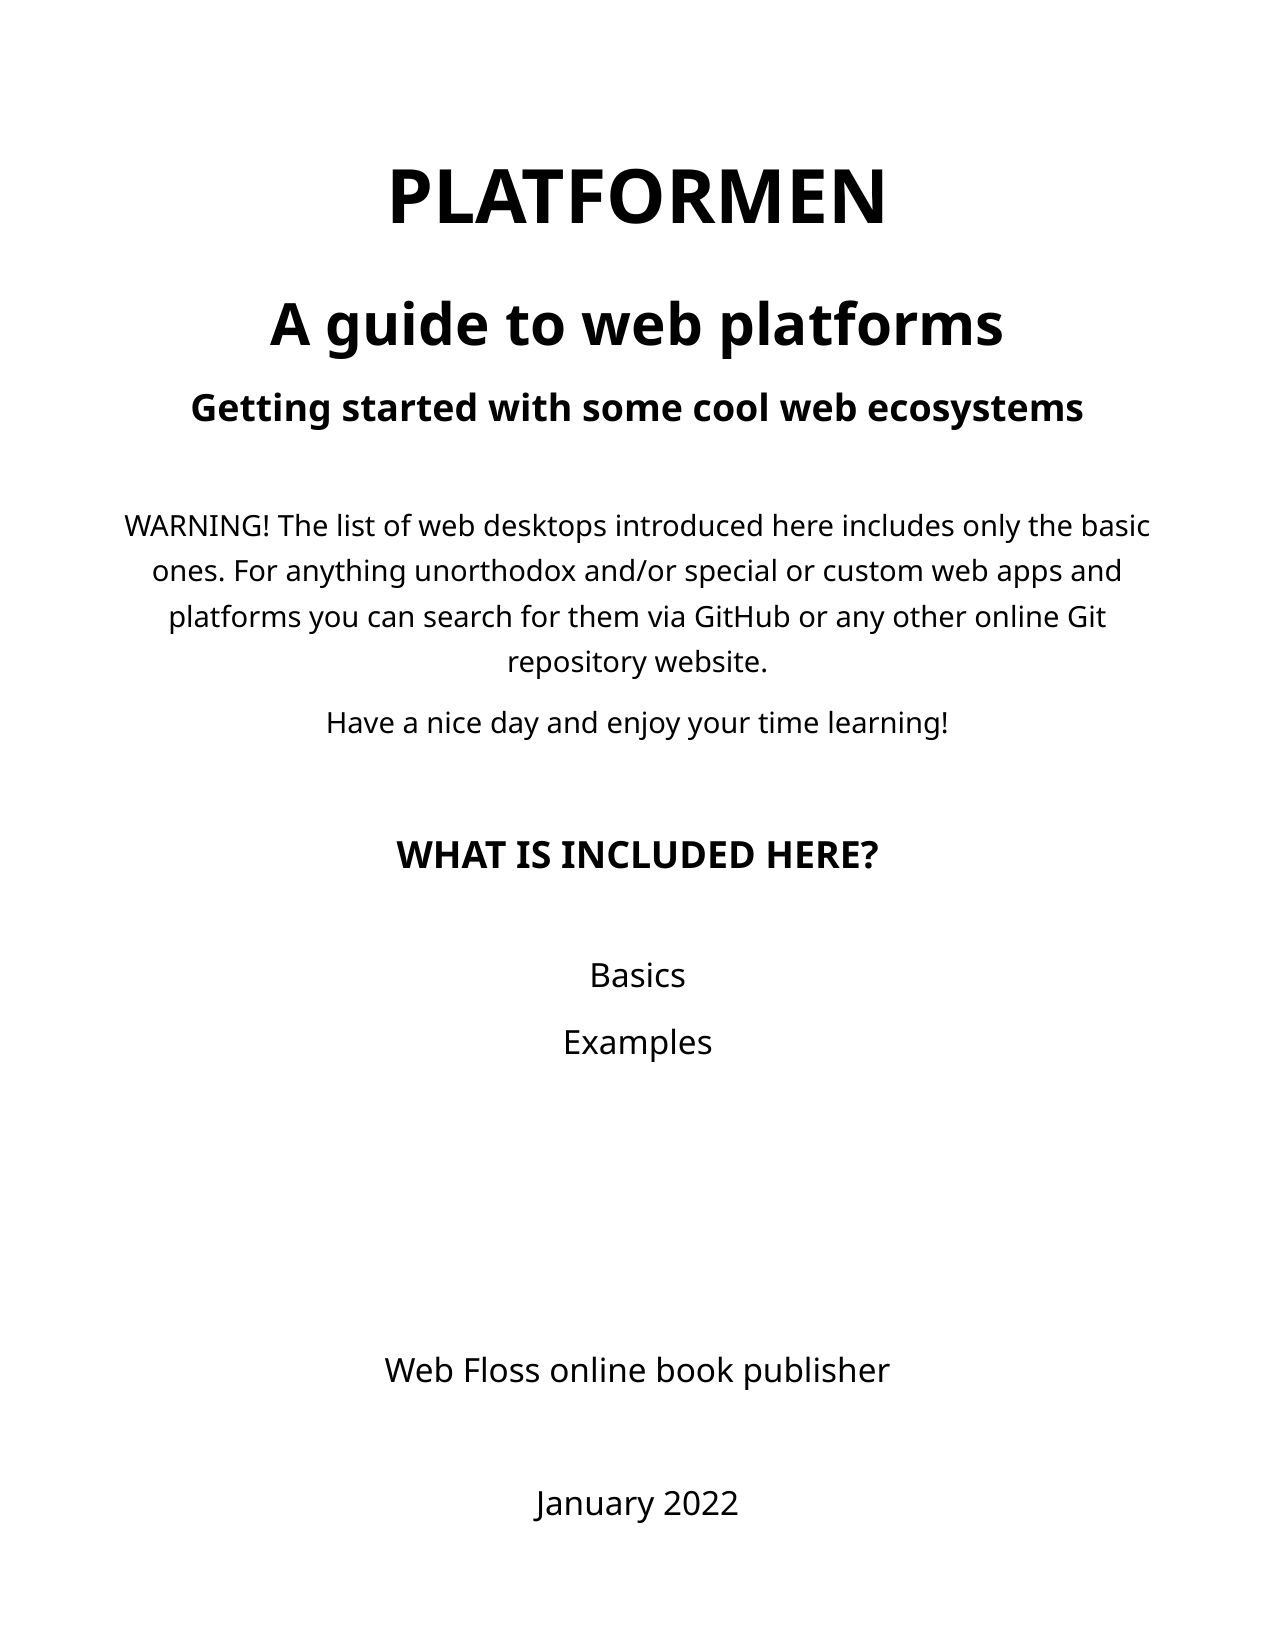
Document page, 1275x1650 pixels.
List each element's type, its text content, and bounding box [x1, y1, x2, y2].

text Examples [118, 1019, 1157, 1064]
text Web Floss online book publisher [118, 1346, 1157, 1392]
subtitle WHAT IS INCLUDED HERE? [118, 828, 1157, 879]
text January 2022 [118, 1480, 1157, 1525]
title PLATFORMEN [118, 143, 1157, 245]
text Basics [118, 952, 1157, 998]
subtitle Getting started with some cool web ecosystems [118, 381, 1157, 432]
text WARNING! The list of web desktops introduced here includes only the basic ones. For anything unorthodox and/or special or custom web apps and platforms you can search for them via GitHub or any other online Git repository website. [118, 505, 1157, 681]
title A guide to web platforms [118, 283, 1157, 362]
text Have a nice day and enjoy your time learning! [118, 702, 1157, 742]
